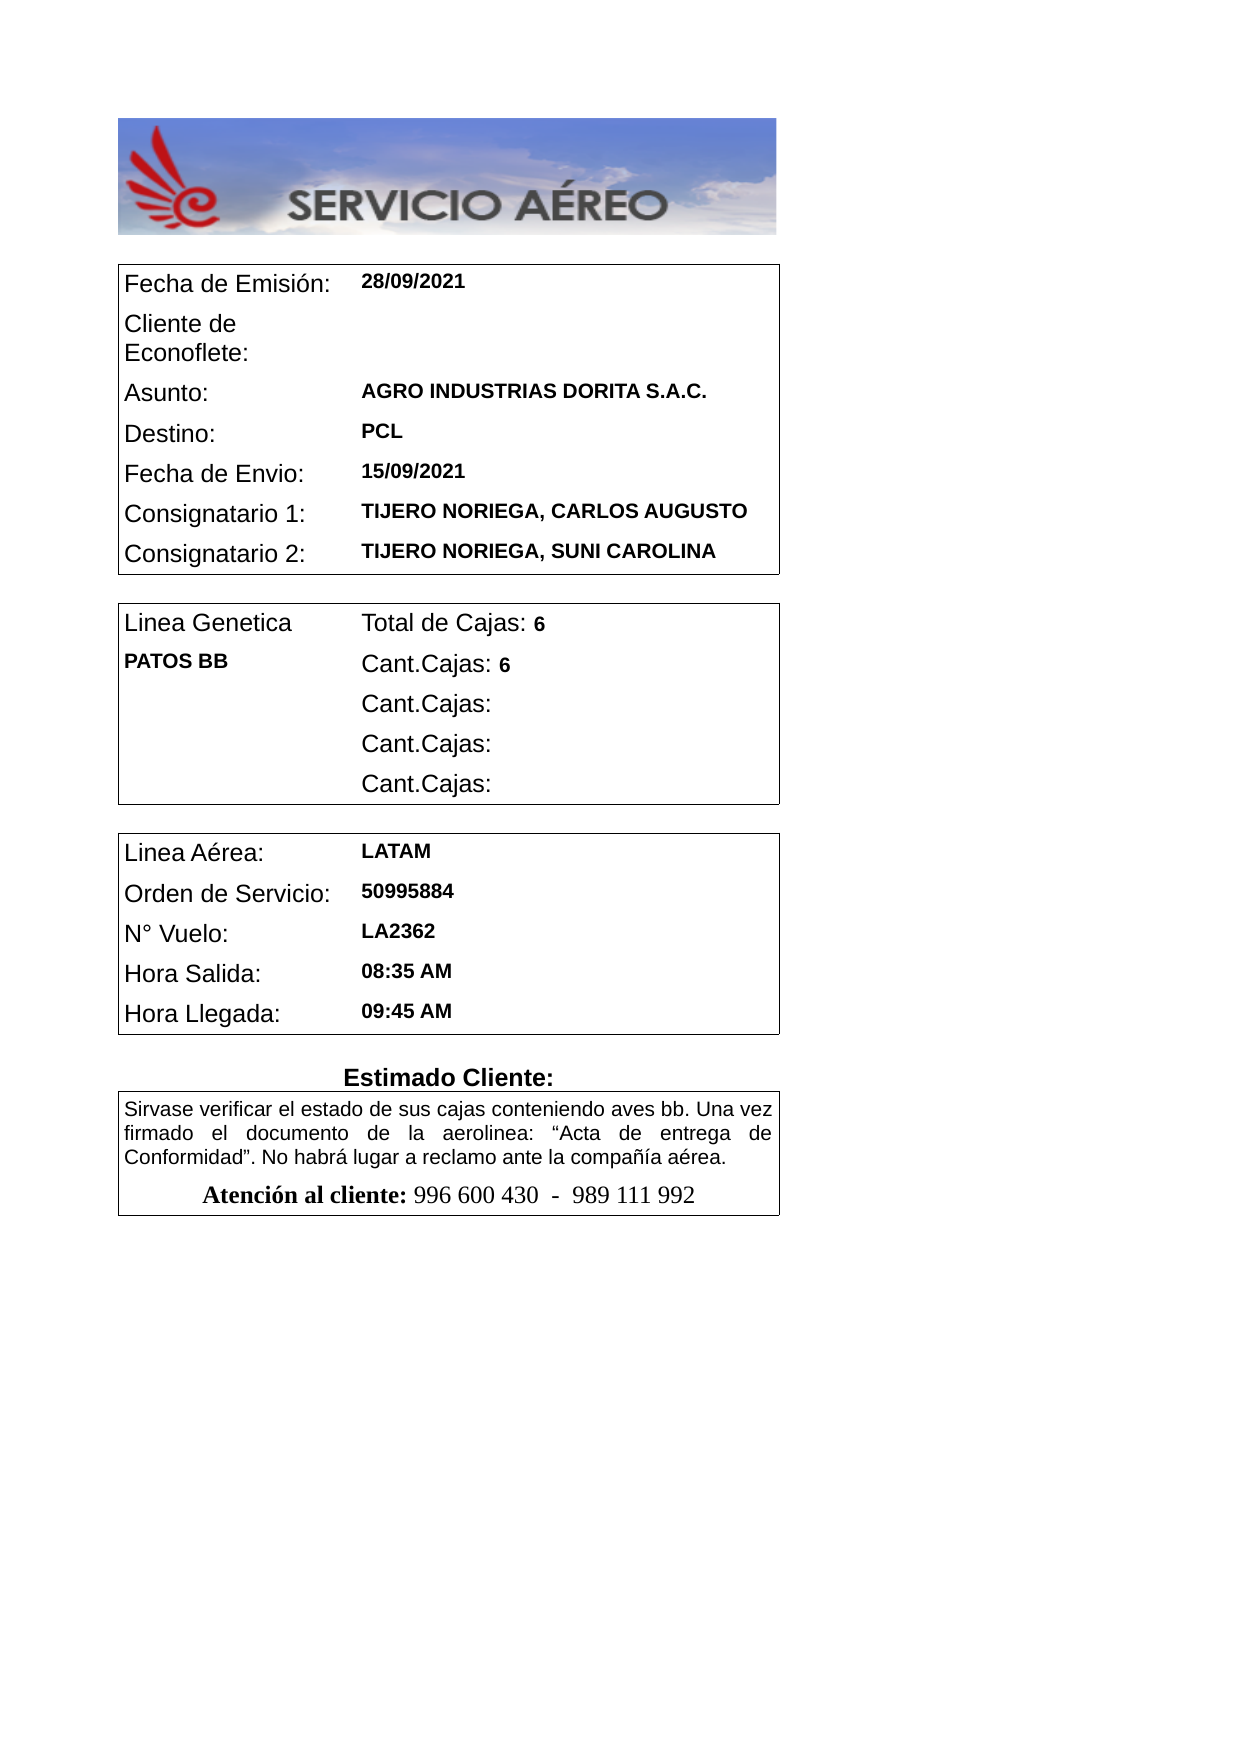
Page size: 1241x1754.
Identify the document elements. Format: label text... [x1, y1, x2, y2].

table_cell TIJERO NORIEGA, CARLOS AUGUSTO [356, 493, 779, 533]
table_cell Consignatario 2: [119, 534, 356, 574]
table_cell 09:45 AM [356, 994, 779, 1034]
table_cell AGRO INDUSTRIAS DORITA S.A.C. [356, 373, 779, 413]
table_cell Total de Cajas: 6 [356, 604, 779, 643]
table_cell Orden de Servicio: [119, 873, 356, 913]
table_cell PCL [356, 413, 779, 453]
table_cell TIJERO NORIEGA, SUNI CAROLINA [356, 534, 779, 574]
table_cell Hora Salida: [119, 953, 356, 993]
table_cell Cant.Cajas: [356, 764, 779, 804]
table_cell [356, 304, 779, 373]
table_cell Cant.Cajas: [356, 723, 779, 763]
table_cell Atención al cliente: 996 600 430 - 989 111 992 [119, 1175, 779, 1215]
table_cell N° Vuelo: [119, 913, 356, 953]
table_cell Fecha de Envio: [119, 453, 356, 493]
table_cell Estimado Cliente: [118, 1035, 779, 1091]
table_cell [118, 805, 356, 833]
table_cell Cliente de Econoflete: [119, 304, 356, 373]
table_cell Asunto: [119, 373, 356, 413]
table_cell 50995884 [356, 873, 779, 913]
table_cell [118, 575, 356, 603]
table_header 28/09/2021 [356, 265, 779, 304]
table_cell LATAM [356, 834, 779, 873]
table_cell 08:35 AM [356, 953, 779, 993]
table_cell Linea Genetica [119, 604, 356, 643]
table_header Fecha de Emisión: [119, 265, 356, 304]
table_cell [119, 764, 356, 804]
table_cell Sirvase verificar el estado de sus cajas conteniendo aves bb. Una vez firmado el documento de la aerolinea: “Acta de entrega de Conformidad”. No habrá lugar a reclamo ante la compañía aérea. [119, 1092, 779, 1175]
table_cell [119, 683, 356, 723]
table_cell 15/09/2021 [356, 453, 779, 493]
table_cell Linea Aérea: [119, 834, 356, 873]
table_cell Destino: [119, 413, 356, 453]
table_cell Hora Llegada: [119, 994, 356, 1034]
table_cell [356, 805, 779, 833]
table_cell LA2362 [356, 913, 779, 953]
picture [118, 118, 777, 235]
table_cell PATOS BB [119, 643, 356, 683]
table_cell [356, 575, 779, 603]
table_cell Cant.Cajas: [356, 683, 779, 723]
table_cell Consignatario 1: [119, 493, 356, 533]
table_cell [119, 723, 356, 763]
table_cell Cant.Cajas: 6 [356, 643, 779, 683]
